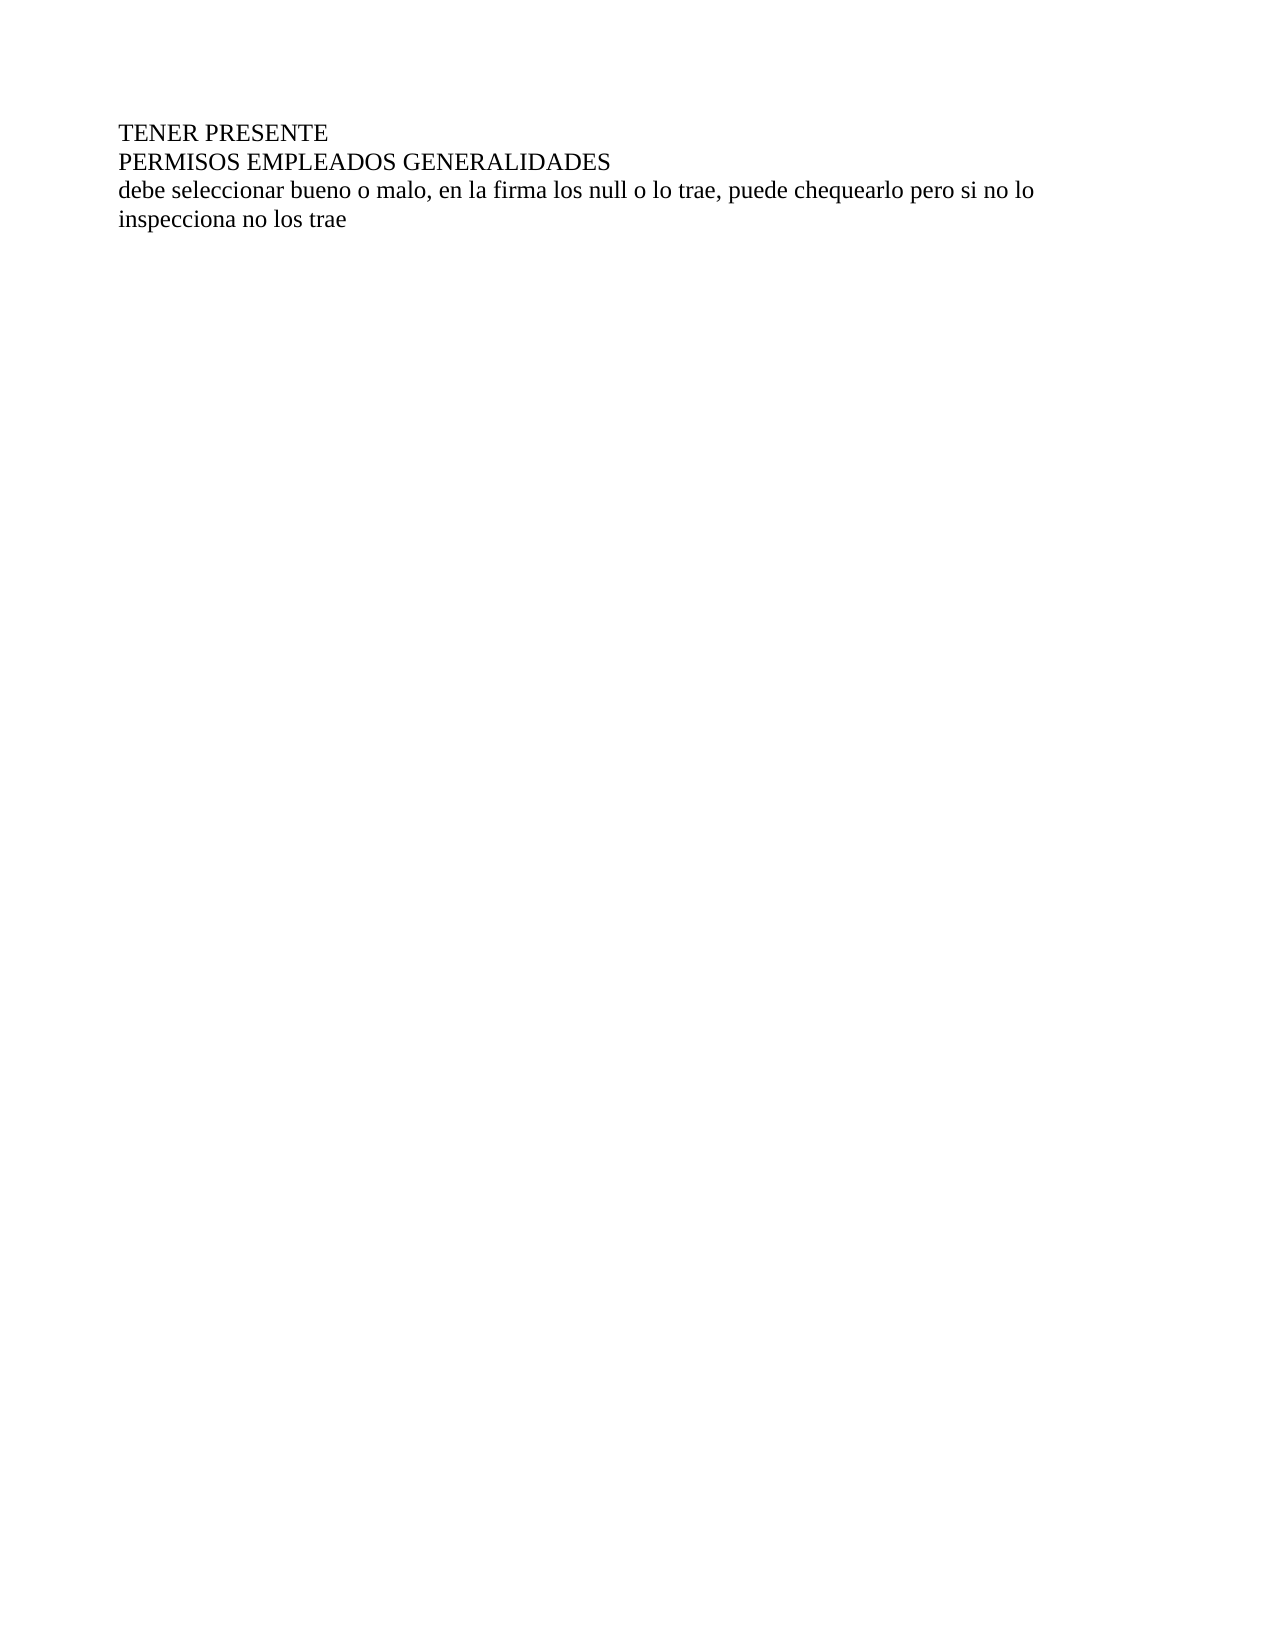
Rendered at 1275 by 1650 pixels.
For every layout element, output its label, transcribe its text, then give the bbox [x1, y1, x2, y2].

text debe seleccionar bueno o malo, en la firma los null o lo trae, puede chequearlo pero si no lo inspecciona no los trae [118, 176, 1157, 233]
text PERMISOS EMPLEADOS GENERALIDADES [118, 147, 1157, 176]
text TENER PRESENTE [118, 118, 1157, 147]
